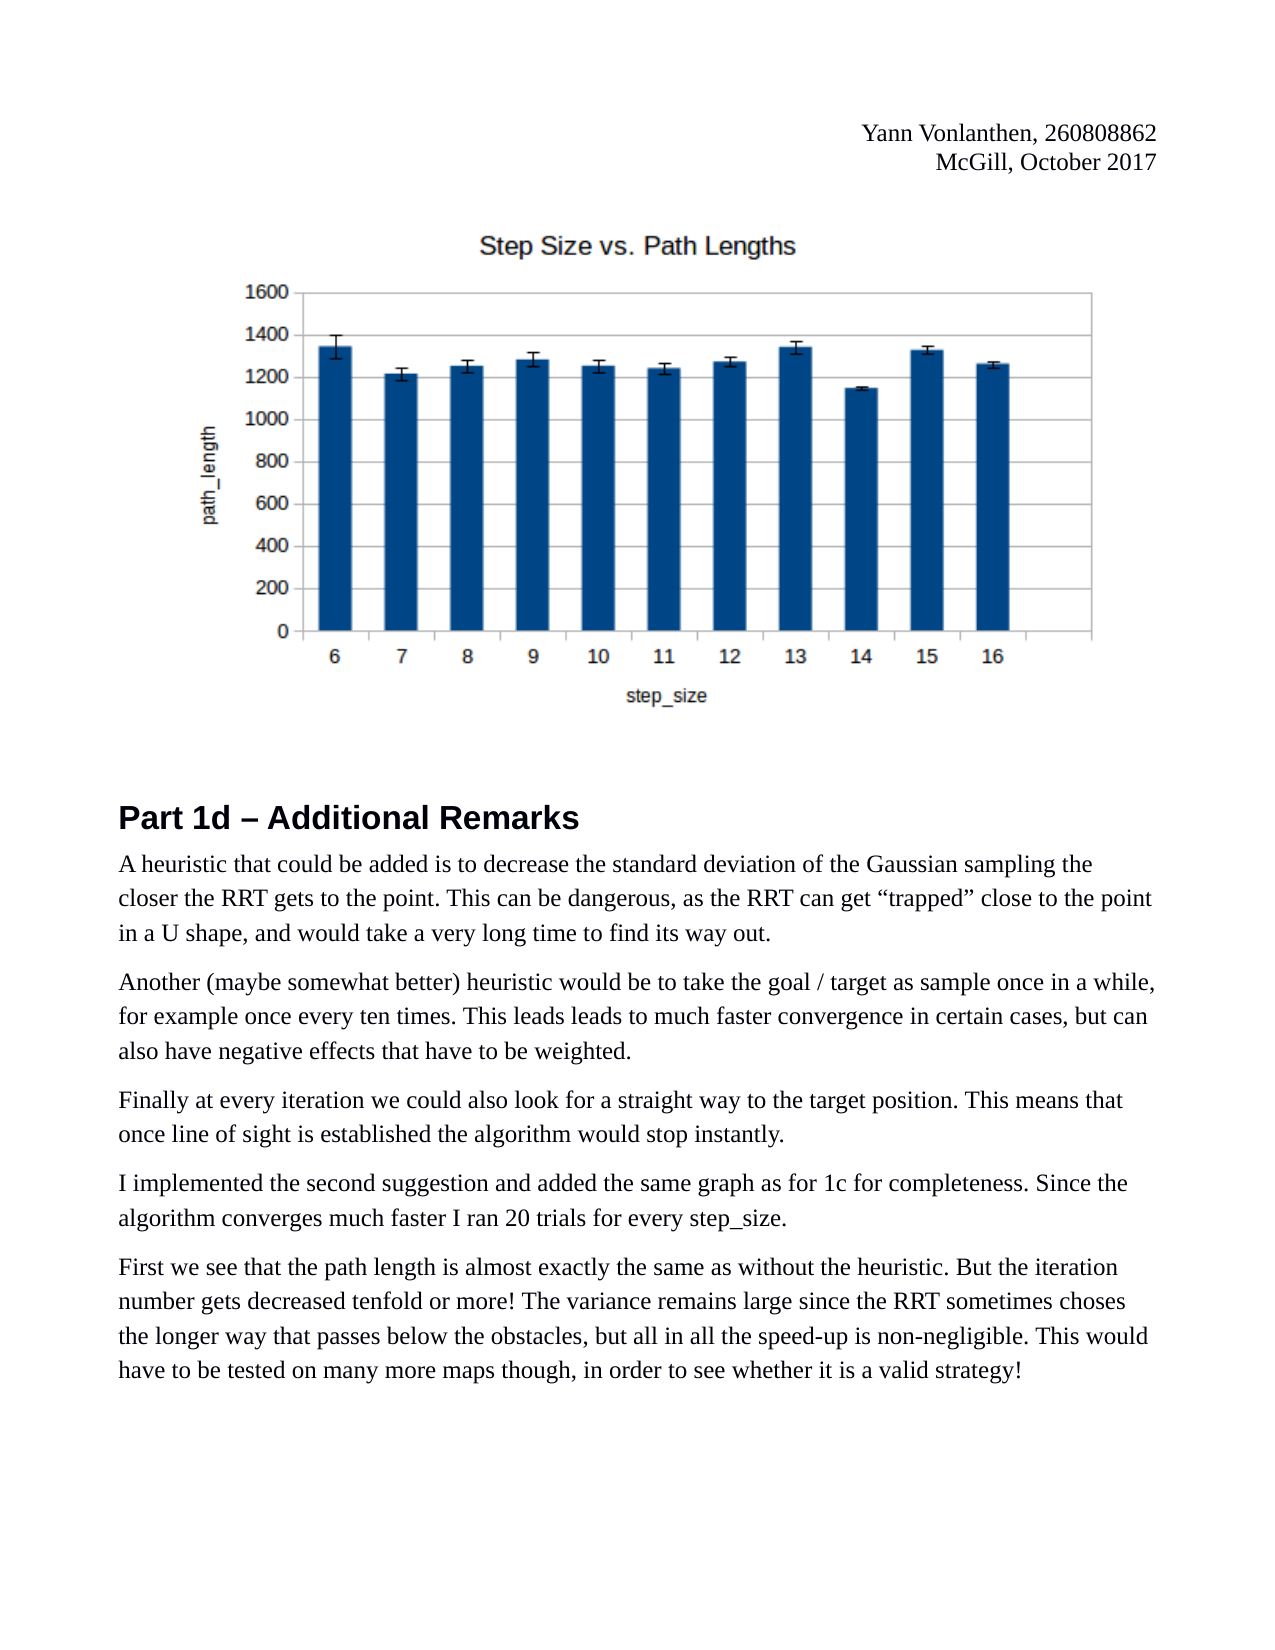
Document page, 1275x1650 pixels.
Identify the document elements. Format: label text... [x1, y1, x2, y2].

list Another (maybe somewhat better) heuristic would be to take the goal / target as sample once in a while, for example once every ten times. This leads leads to much faster convergence in certain cases, but can also have negative effects that have to be weighted. [118, 967, 1157, 1064]
subtitle Part 1d – Additional Remarks [118, 798, 1157, 836]
text First we see that the path length is almost exactly the same as without the heuristic. But the iteration number gets decreased tenfold or more! The variance remains large since the RRT sometimes choses the longer way that passes below the obstacles, but all in all the speed-up is non-negligible. This would have to be tested on many more maps though, in order to see whether it is a valid strategy! [118, 1252, 1157, 1384]
list Finally at every iteration we could also look for a straight way to the target position. This means that once line of sight is established the algorithm would stop instantly. [118, 1085, 1157, 1148]
list A heuristic that could be added is to decrease the standard deviation of the Gaussian sampling the closer the RRT gets to the point. This can be dangerous, as the RRT can get “trapped” close to the point in a U shape, and would take a very long time to find its way out. [118, 849, 1157, 946]
picture [165, 205, 1110, 737]
list I implemented the second suggestion and added the same graph as for 1c for completeness. Since the algorithm converges much faster I ran 20 trials for every step_size. [118, 1168, 1157, 1232]
